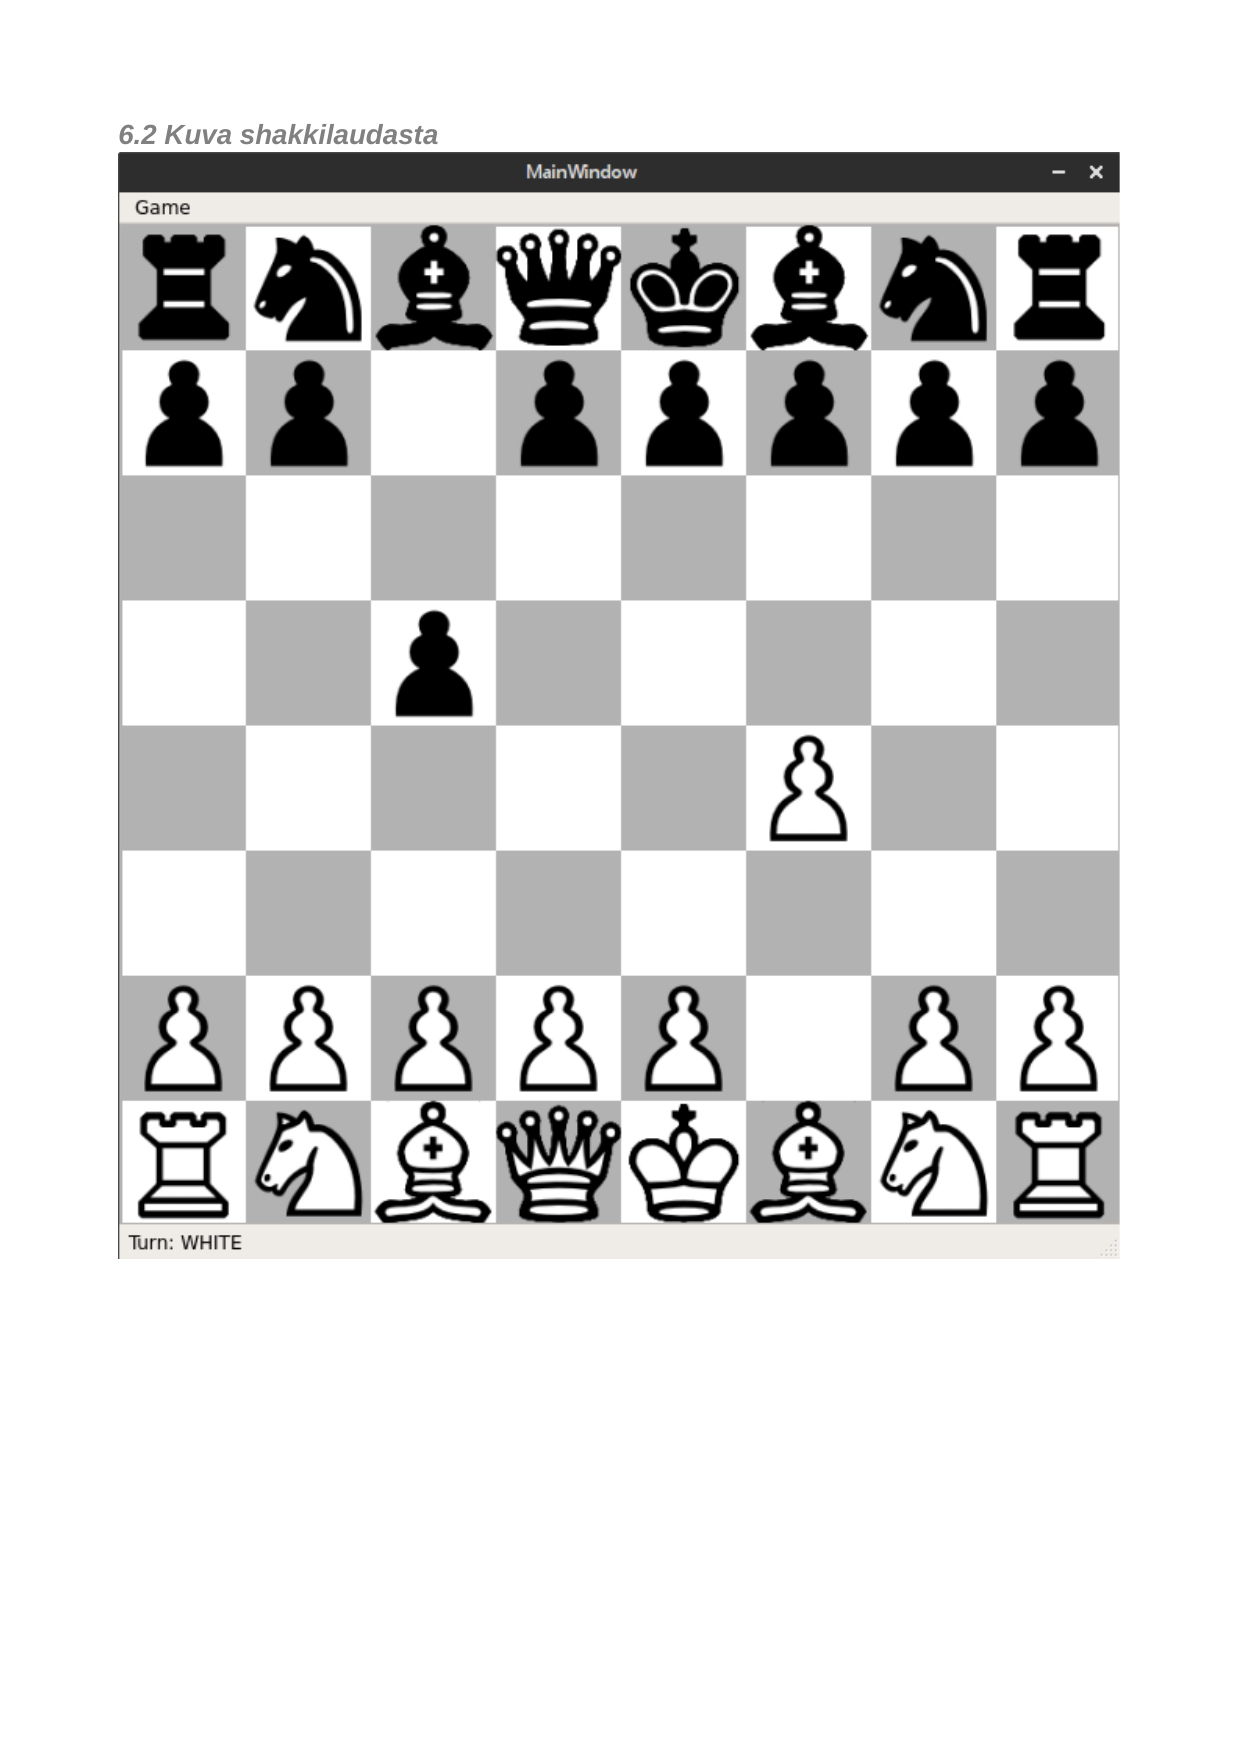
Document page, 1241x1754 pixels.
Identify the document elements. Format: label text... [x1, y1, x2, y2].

subtitle 6.2 Kuva shakkilaudasta [118, 118, 1122, 150]
picture [118, 152, 1120, 1259]
